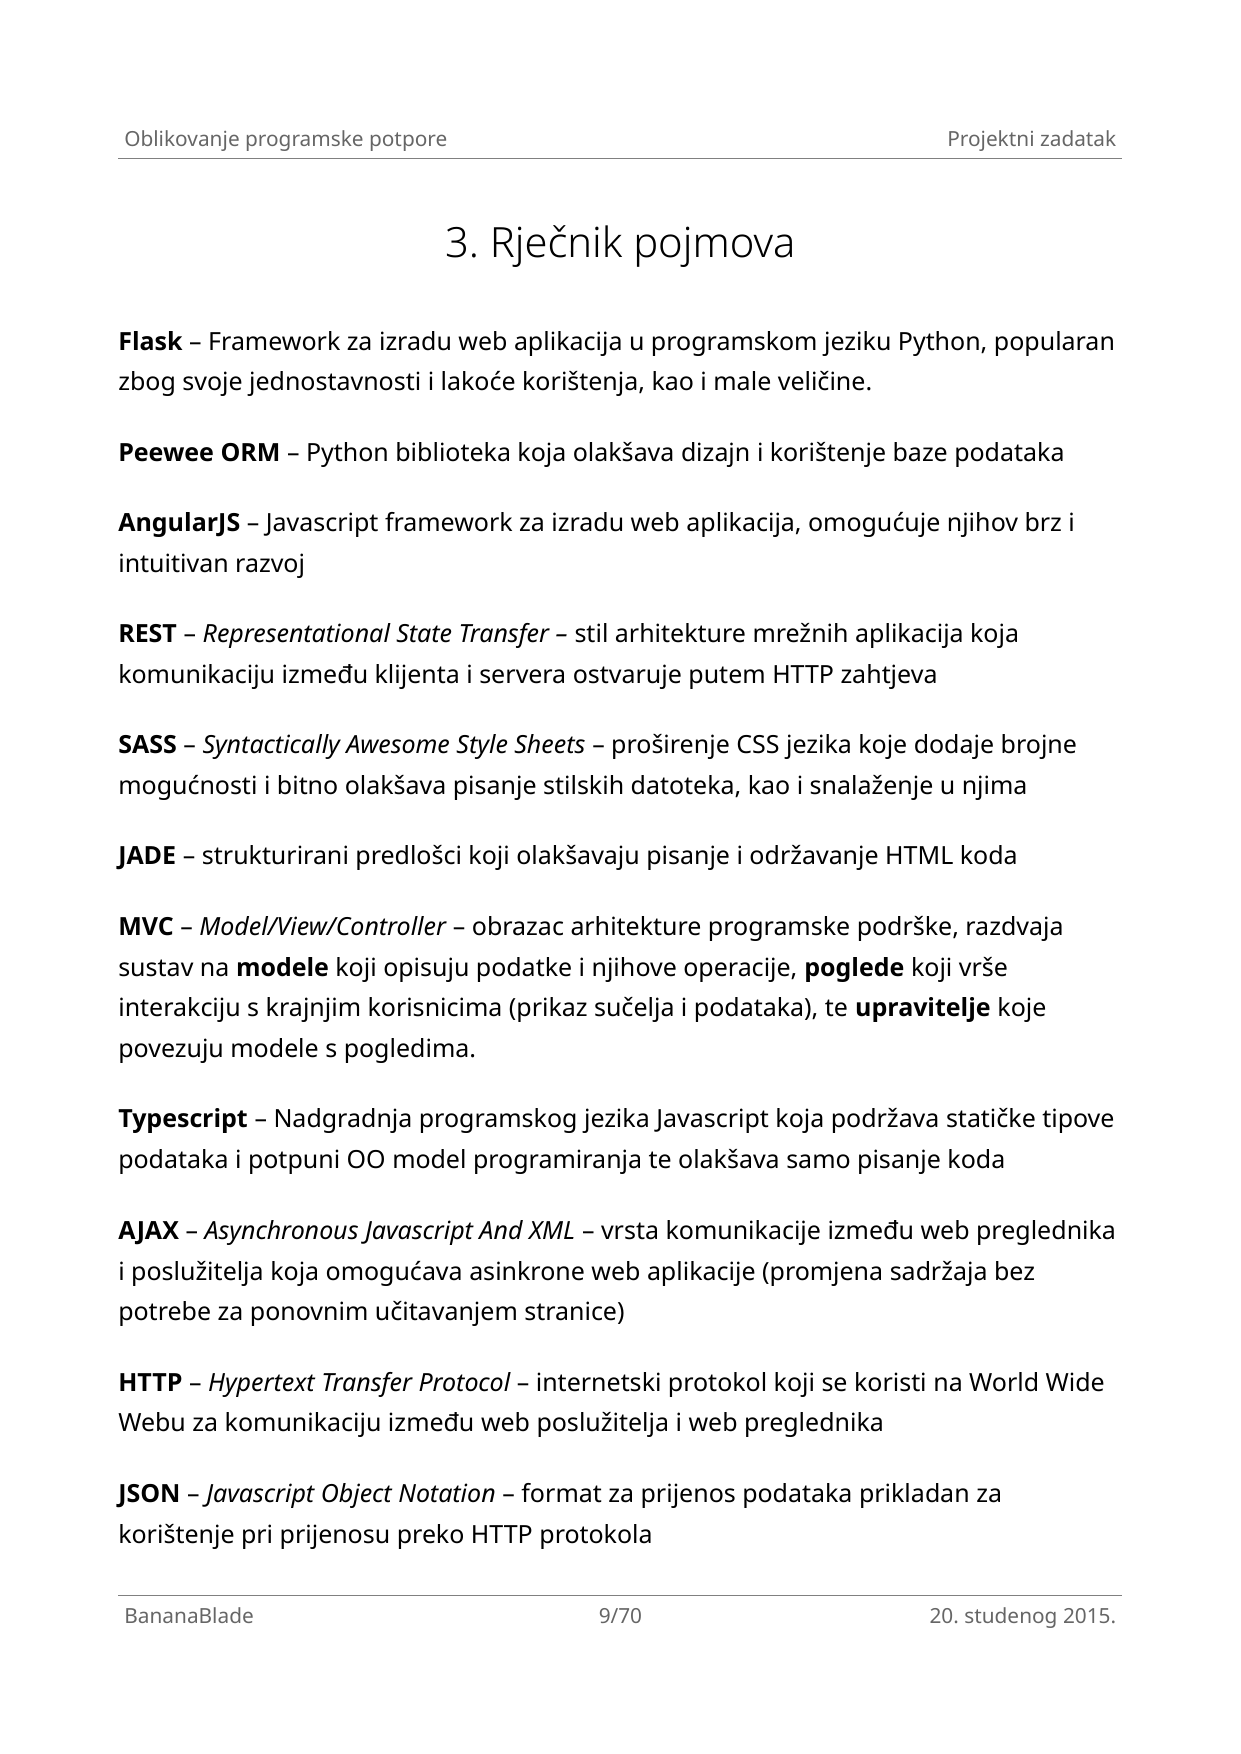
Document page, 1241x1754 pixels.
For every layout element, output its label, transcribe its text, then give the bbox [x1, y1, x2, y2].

text Typescript – Nadgradnja programskog jezika Javascript koja podržava statičke tipove podataka i potpuni OO model programiranja te olakšava samo pisanje koda [118, 1101, 1122, 1176]
text JADE – strukturirani predlošci koji olakšavaju pisanje i održavanje HTML koda [118, 838, 1122, 872]
text Peewee ORM – Python biblioteka koja olakšava dizajn i korištenje baze podataka [118, 434, 1122, 468]
text REST – Representational State Transfer – stil arhitekture mrežnih aplikacija koja komunikaciju između klijenta i servera ostvaruje putem HTTP zahtjeva [118, 616, 1122, 691]
text AJAX – Asynchronous Javascript And XML – vrsta komunikacije između web preglednika i poslužitelja koja omogućava asinkrone web aplikacije (promjena sadržaja bez potrebe za ponovnim učitavanjem stranice) [118, 1212, 1122, 1328]
subtitle 3. Rječnik pojmova [118, 213, 1122, 270]
text MVC – Model/View/Controller – obrazac arhitekture programske podrške, razdvaja sustav na modele koji opisuju podatke i njihove operacije, poglede koji vrše interakciju s krajnjim korisnicima (prikaz sučelja i podataka), te upravitelje koje povezuju modele s pogledima. [118, 908, 1122, 1065]
text HTTP – Hypertext Transfer Protocol – internetski protokol koji se koristi na World Wide Webu za komunikaciju između web poslužitelja i web preglednika [118, 1364, 1122, 1439]
text AngularJS – Javascript framework za izradu web aplikacija, omogućuje njihov brz i intuitivan razvoj [118, 504, 1122, 579]
text Flask – Framework za izradu web aplikacija u programskom jeziku Python, popularan zbog svoje jednostavnosti i lakoće korištenja, kao i male veličine. [118, 282, 1122, 398]
text JSON – Javascript Object Notation – format za prijenos podataka prikladan za korištenje pri prijenosu preko HTTP protokola [118, 1475, 1122, 1550]
text SASS – Syntactically Awesome Style Sheets – proširenje CSS jezika koje dodaje brojne mogućnosti i bitno olakšava pisanje stilskih datoteka, kao i snalaženje u njima [118, 727, 1122, 802]
